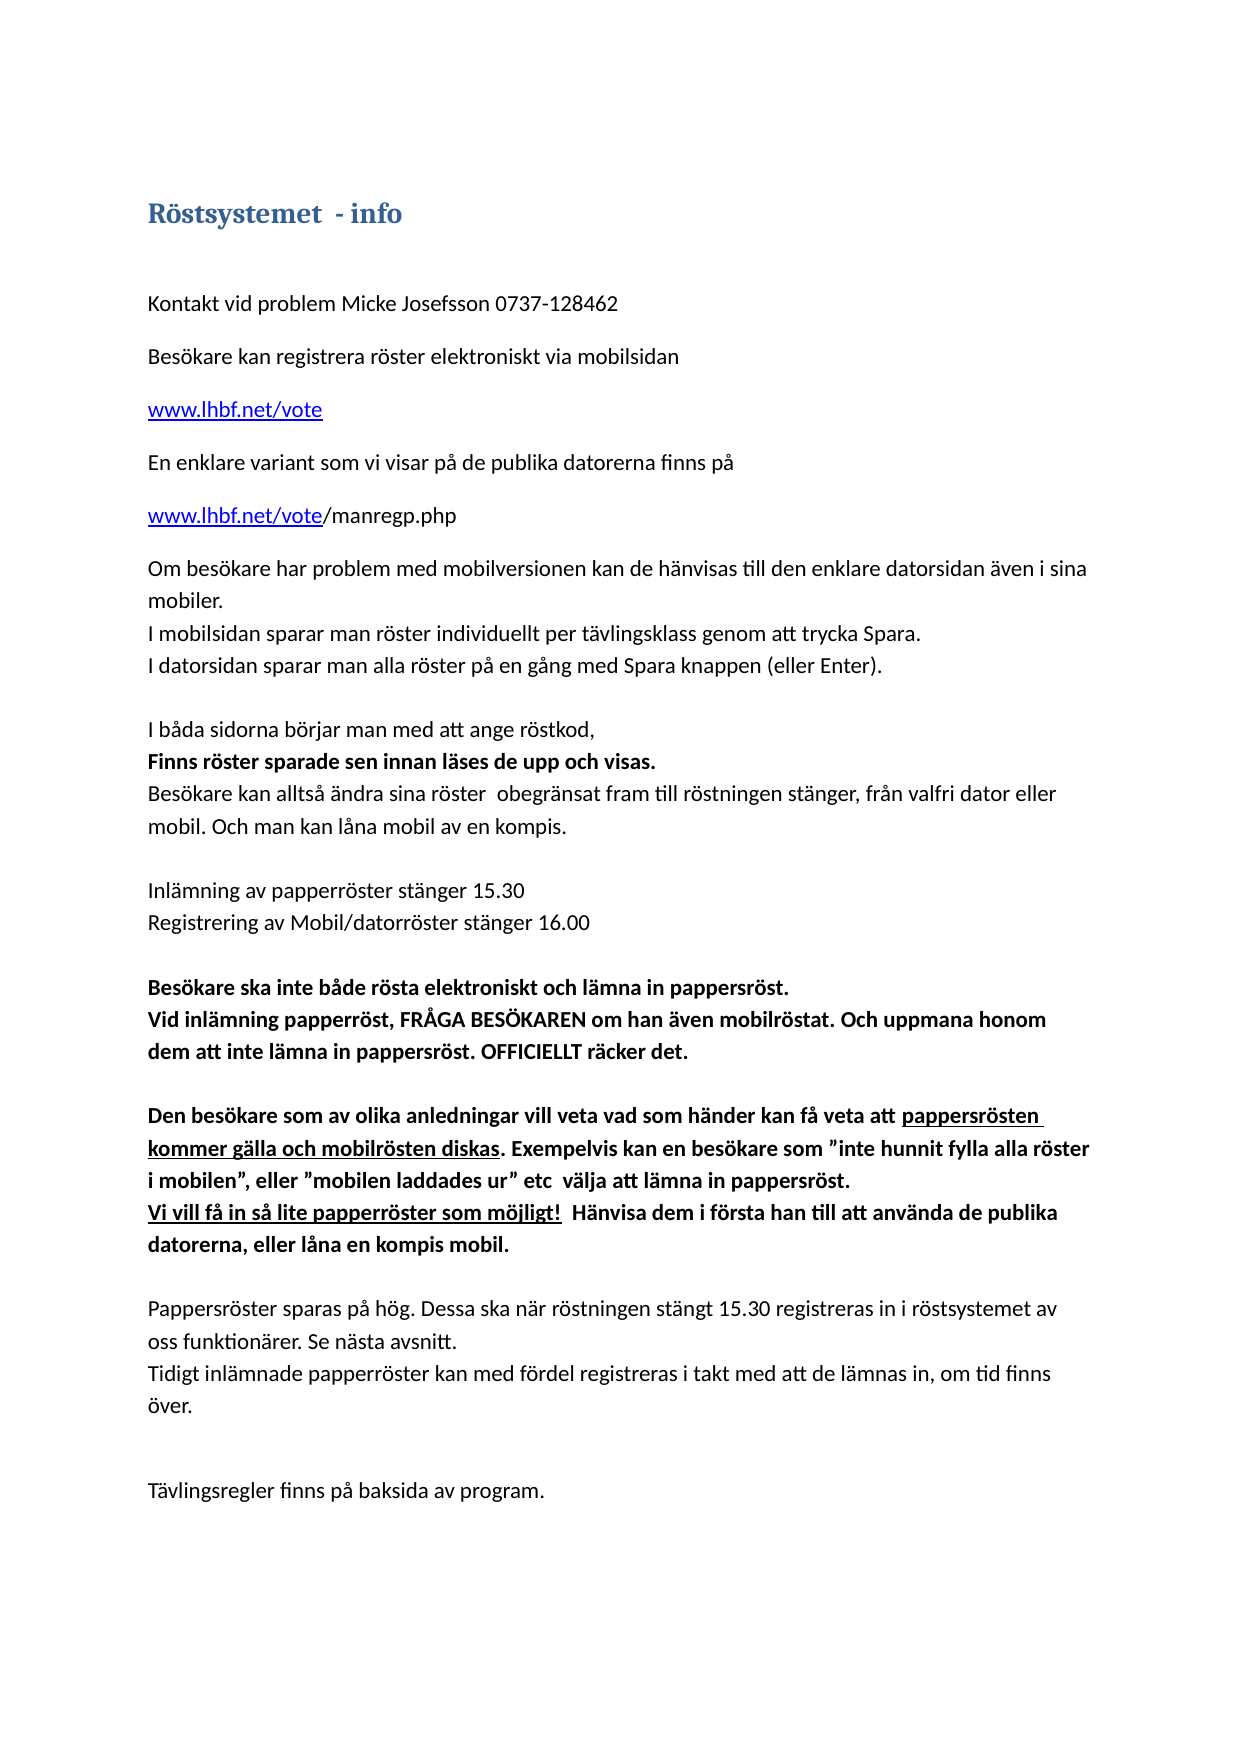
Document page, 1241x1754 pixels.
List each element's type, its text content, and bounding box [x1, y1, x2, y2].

text Finns röster sparade sen innan läses de upp och visas. [148, 747, 1093, 775]
text Kontakt vid problem Micke Josefsson 0737-128462 [148, 289, 1093, 317]
text Tävlingsregler finns på baksida av program. [148, 1476, 1093, 1504]
text En enklare variant som vi visar på de publika datorerna finns på [148, 448, 1093, 476]
text Registrering av Mobil/datorröster stänger 16.00 [148, 908, 1093, 936]
text Besökare ska inte både rösta elektroniskt och lämna in pappersröst. [148, 973, 1093, 1001]
subtitle Röstsystemet - info [148, 198, 1093, 231]
text www.lhbf.net/vote/manregp.php [148, 501, 1093, 529]
text I datorsidan sparar man alla röster på en gång med Spara knappen (eller Enter). [148, 651, 1093, 679]
text Tidigt inlämnade papperröster kan med fördel registreras i takt med att de lämnas in, om tid finns över. [148, 1359, 1093, 1419]
text Besökare kan alltså ändra sina röster obegränsat fram till röstningen stänger, från valfri dator eller mobil. Och man kan låna mobil av en kompis. [148, 779, 1093, 840]
text Besökare kan registrera röster elektroniskt via mobilsidan [148, 342, 1093, 370]
text Vid inlämning papperröst, FRÅGA BESÖKAREN om han även mobilröstat. Och uppmana honom dem att inte lämna in pappersröst. OFFICIELLT räcker det. [148, 1005, 1093, 1065]
text I båda sidorna börjar man med att ange röstkod, [148, 715, 1093, 743]
text Den besökare som av olika anledningar vill veta vad som händer kan få veta att pappersrösten kommer gälla och mobilrösten diskas. Exempelvis kan en besökare som ”inte hunnit fylla alla röster i mobilen”, eller ”mobilen laddades ur” etc välja att lämna in pappersröst. [148, 1101, 1093, 1194]
text Vi vill få in så lite papperröster som möjligt! Hänvisa dem i första han till att använda de publika datorerna, eller låna en kompis mobil. [148, 1198, 1093, 1258]
text Pappersröster sparas på hög. Dessa ska när röstningen stängt 15.30 registreras in i röstsystemet av oss funktionärer. Se nästa avsnitt. [148, 1294, 1093, 1355]
text Om besökare har problem med mobilversionen kan de hänvisas till den enklare datorsidan även i sina mobiler. [148, 554, 1093, 614]
text Inlämning av papperröster stänger 15.30 [148, 876, 1093, 904]
text I mobilsidan sparar man röster individuellt per tävlingsklass genom att trycka Spara. [148, 619, 1093, 647]
text www.lhbf.net/vote [148, 395, 1093, 423]
